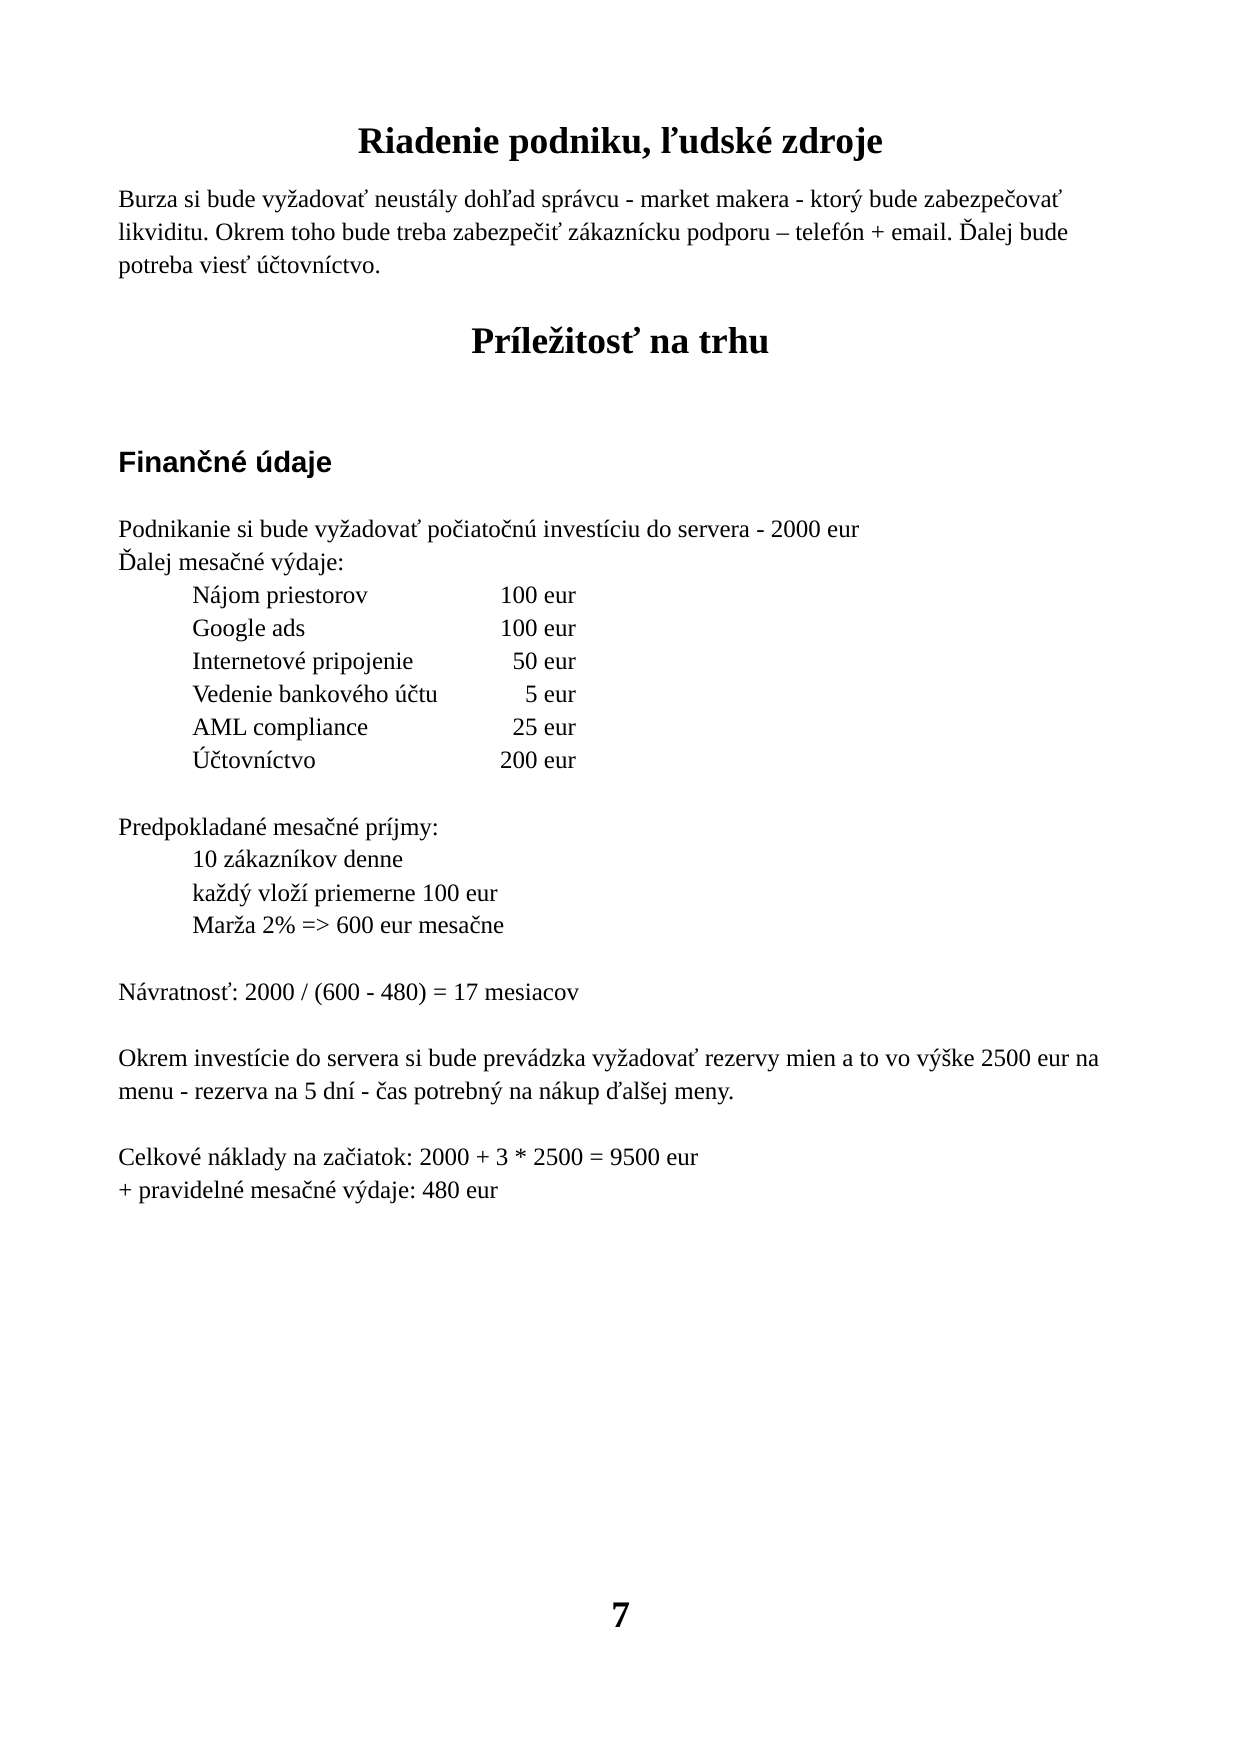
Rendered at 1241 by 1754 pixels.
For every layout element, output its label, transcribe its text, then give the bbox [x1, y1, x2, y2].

text Okrem investície do servera si bude prevádzka vyžadovať rezervy mien a to vo výške 2500 eur na menu - rezerva na 5 dní - čas potrebný na nákup ďalšej meny. [118, 1043, 1122, 1104]
text Internetové pripojenie 50 eur [118, 646, 1122, 675]
text AML compliance 25 eur [118, 712, 1122, 741]
text + pravidelné mesačné výdaje: 480 eur [118, 1175, 1122, 1203]
subtitle Finančné údaje [118, 444, 1122, 478]
text Marža 2% => 600 eur mesačne [118, 911, 1122, 939]
text Burza si bude vyžadovať neustály dohľad správcu - market makera - ktorý bude zabezpečovať likviditu. Okrem toho bude treba zabezpečiť zákaznícku podporu – telefón + email. Ďalej bude potreba viesť účtovníctvo. [118, 174, 1122, 279]
text Návratnosť: 2000 / (600 - 480) = 17 mesiacov [118, 977, 1122, 1005]
subtitle Príležitosť na trhu [118, 319, 1122, 362]
text 10 zákazníkov denne [118, 844, 1122, 873]
text Podnikanie si bude vyžadovať počiatočnú investíciu do servera - 2000 eur [118, 491, 1122, 543]
text Predpokladané mesačné príjmy: [118, 812, 1122, 840]
text Účtovníctvo 200 eur [118, 746, 1122, 774]
text Nájom priestorov 100 eur [118, 580, 1122, 609]
text každý vloží priemerne 100 eur [118, 878, 1122, 906]
text Celkové náklady na začiatok: 2000 + 3 * 2500 = 9500 eur [118, 1142, 1122, 1171]
text Vedenie bankového účtu 5 eur [118, 679, 1122, 708]
text Ďalej mesačné výdaje: [118, 547, 1122, 576]
subtitle Riadenie podniku, ľudské zdroje [118, 118, 1122, 161]
text Google ads 100 eur [118, 613, 1122, 642]
